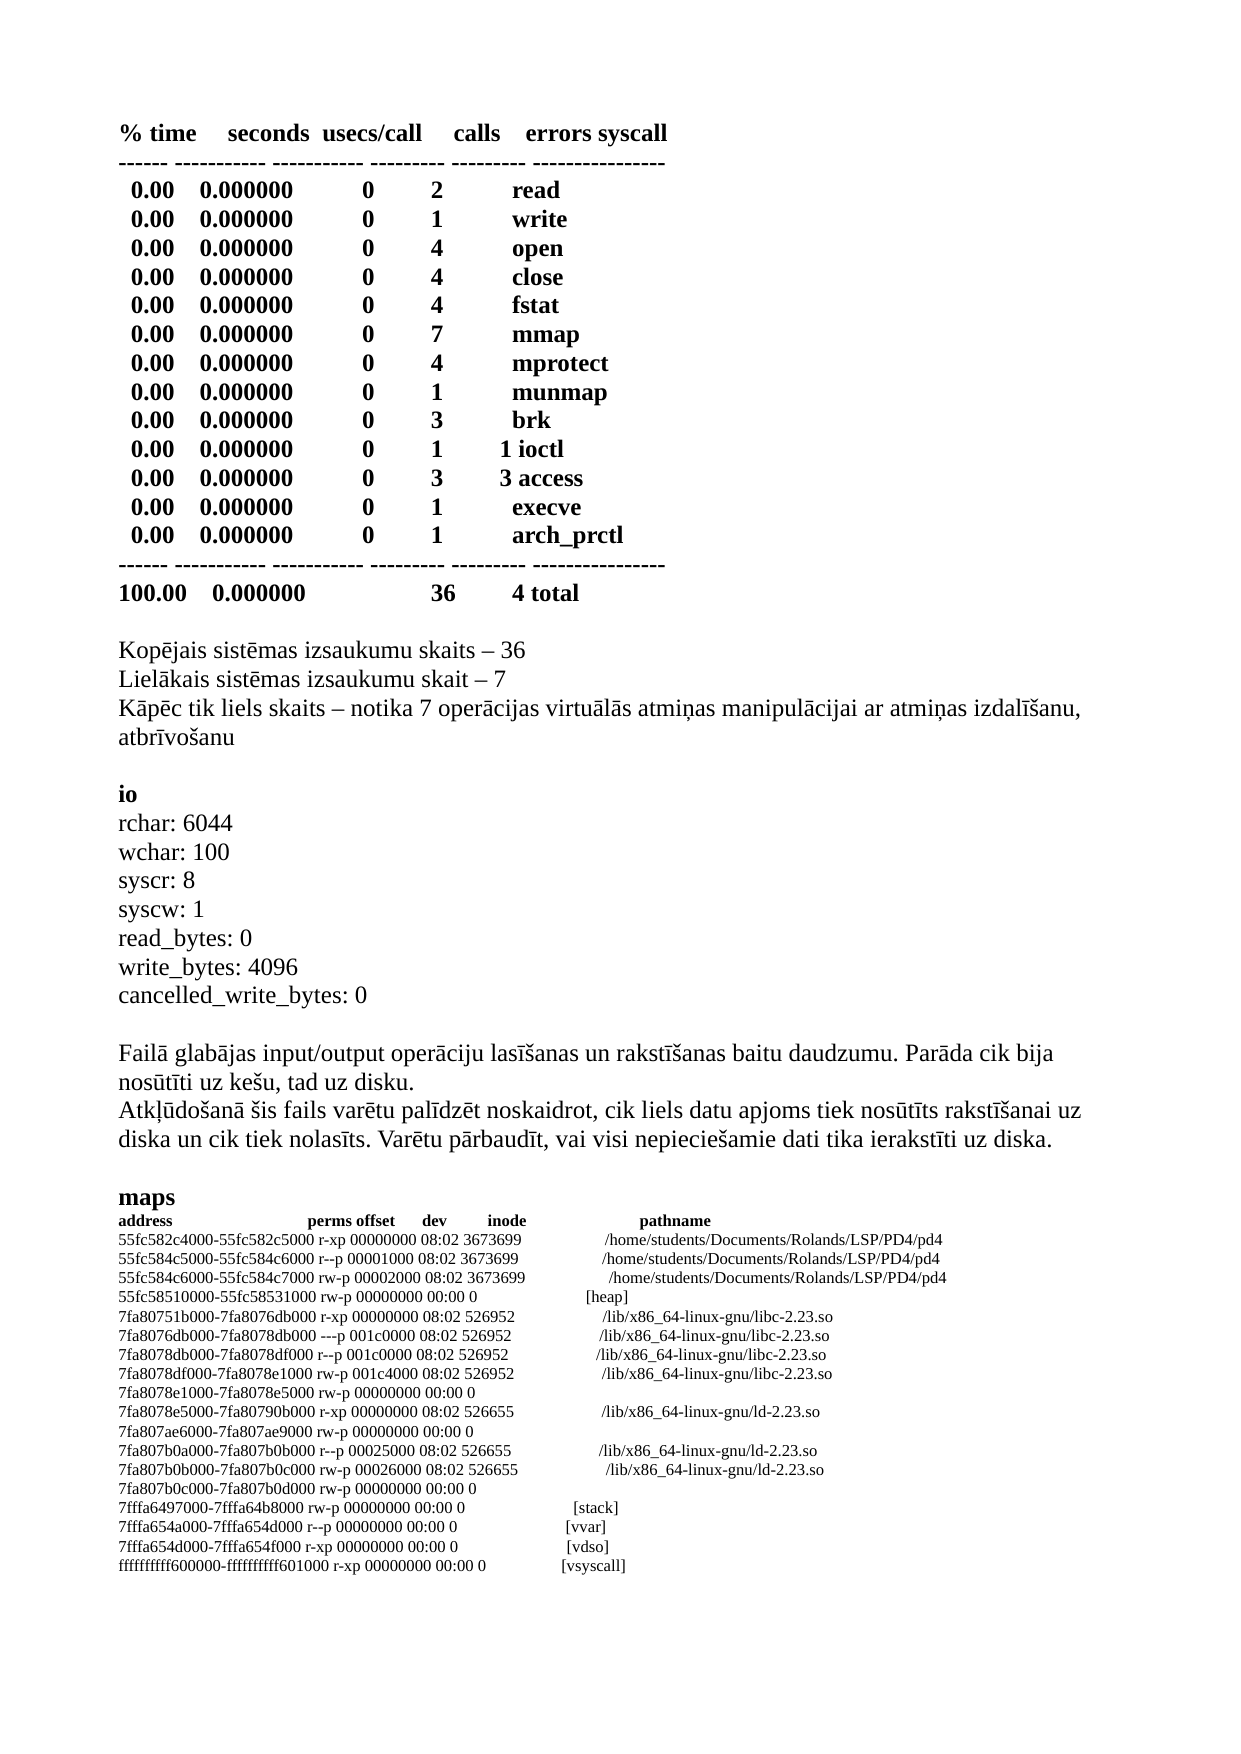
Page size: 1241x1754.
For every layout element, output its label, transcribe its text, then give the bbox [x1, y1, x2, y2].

text Lielākais sistēmas izsaukumu skait – 7 [118, 664, 1122, 693]
text 0.00 0.000000 0 2 read [118, 176, 1122, 204]
text 7fa807b0a000-7fa807b0b000 r--p 00025000 08:02 526655 /lib/x86_64-linux-gnu/ld-2.23.so [118, 1441, 1122, 1460]
text syscr: 8 [118, 866, 1122, 894]
text 7fffa654a000-7fffa654d000 r--p 00000000 00:00 0 [vvar] [118, 1517, 1122, 1536]
text 0.00 0.000000 0 4 close [118, 262, 1122, 291]
text ------ ----------- ----------- --------- --------- ---------------- [118, 147, 1122, 176]
text 0.00 0.000000 0 4 open [118, 233, 1122, 262]
text 0.00 0.000000 0 1 munmap [118, 377, 1122, 406]
text 7fa8078e1000-7fa8078e5000 rw-p 00000000 00:00 0 [118, 1383, 1122, 1402]
text 0.00 0.000000 0 1 arch_prctl [118, 521, 1122, 549]
text 55fc582c4000-55fc582c5000 r-xp 00000000 08:02 3673699 /home/students/Documents/Rolands/LSP/PD4/pd4 [118, 1230, 1122, 1249]
text 7fa8078e5000-7fa80790b000 r-xp 00000000 08:02 526655 /lib/x86_64-linux-gnu/ld-2.23.so [118, 1402, 1122, 1421]
text 0.00 0.000000 0 4 mprotect [118, 348, 1122, 377]
text Failā glabājas input/output operāciju lasīšanas un rakstīšanas baitu daudzumu. Parāda cik bija nosūtīti uz kešu, tad uz disku. [118, 1038, 1122, 1096]
text io [118, 779, 1122, 808]
text 0.00 0.000000 0 1 write [118, 204, 1122, 233]
text 7fffa654d000-7fffa654f000 r-xp 00000000 00:00 0 [vdso] [118, 1536, 1122, 1556]
text 7fa8078df000-7fa8078e1000 rw-p 001c4000 08:02 526952 /lib/x86_64-linux-gnu/libc-2.23.so [118, 1364, 1122, 1383]
text 0.00 0.000000 0 3 3 access [118, 463, 1122, 492]
text maps [118, 1182, 1122, 1211]
text ffffffffff600000-ffffffffff601000 r-xp 00000000 00:00 0 [vsyscall] [118, 1556, 1122, 1575]
text cancelled_write_bytes: 0 [118, 981, 1122, 1009]
text write_bytes: 4096 [118, 952, 1122, 981]
text 0.00 0.000000 0 7 mmap [118, 319, 1122, 348]
text syscw: 1 [118, 894, 1122, 923]
text rchar: 6044 [118, 808, 1122, 837]
text 7fa8078db000-7fa8078df000 r--p 001c0000 08:02 526952 /lib/x86_64-linux-gnu/libc-2.23.so [118, 1345, 1122, 1364]
text 55fc58510000-55fc58531000 rw-p 00000000 00:00 0 [heap] [118, 1287, 1122, 1306]
text 0.00 0.000000 0 1 execve [118, 492, 1122, 521]
text 7fa80751b000-7fa8076db000 r-xp 00000000 08:02 526952 /lib/x86_64-linux-gnu/libc-2.23.so [118, 1306, 1122, 1326]
text 7fa807ae6000-7fa807ae9000 rw-p 00000000 00:00 0 [118, 1421, 1122, 1441]
text 7fa807b0b000-7fa807b0c000 rw-p 00026000 08:02 526655 /lib/x86_64-linux-gnu/ld-2.23.so [118, 1460, 1122, 1479]
text 0.00 0.000000 0 3 brk [118, 406, 1122, 434]
text 100.00 0.000000 36 4 total [118, 578, 1122, 607]
text Atkļūdošanā šis fails varētu palīdzēt noskaidrot, cik liels datu apjoms tiek nosūtīts rakstīšanai uz diska un cik tiek nolasīts. Varētu pārbaudīt, vai visi nepieciešamie dati tika ierakstīti uz diska. [118, 1096, 1122, 1153]
text 7fffa6497000-7fffa64b8000 rw-p 00000000 00:00 0 [stack] [118, 1498, 1122, 1517]
text address perms offset dev inode pathname [118, 1211, 1122, 1230]
text 55fc584c5000-55fc584c6000 r--p 00001000 08:02 3673699 /home/students/Documents/Rolands/LSP/PD4/pd4 [118, 1249, 1122, 1268]
text ------ ----------- ----------- --------- --------- ---------------- [118, 549, 1122, 578]
text % time seconds usecs/call calls errors syscall [118, 118, 1122, 147]
text read_bytes: 0 [118, 923, 1122, 952]
text Kopējais sistēmas izsaukumu skaits – 36 [118, 636, 1122, 664]
text 55fc584c6000-55fc584c7000 rw-p 00002000 08:02 3673699 /home/students/Documents/Rolands/LSP/PD4/pd4 [118, 1268, 1122, 1287]
text wchar: 100 [118, 837, 1122, 866]
text 0.00 0.000000 0 1 1 ioctl [118, 434, 1122, 463]
text 0.00 0.000000 0 4 fstat [118, 291, 1122, 319]
text 7fa807b0c000-7fa807b0d000 rw-p 00000000 00:00 0 [118, 1479, 1122, 1498]
text Kāpēc tik liels skaits – notika 7 operācijas virtuālās atmiņas manipulācijai ar atmiņas izdalīšanu, atbrīvošanu [118, 693, 1122, 751]
text 7fa8076db000-7fa8078db000 ---p 001c0000 08:02 526952 /lib/x86_64-linux-gnu/libc-2.23.so [118, 1326, 1122, 1345]
